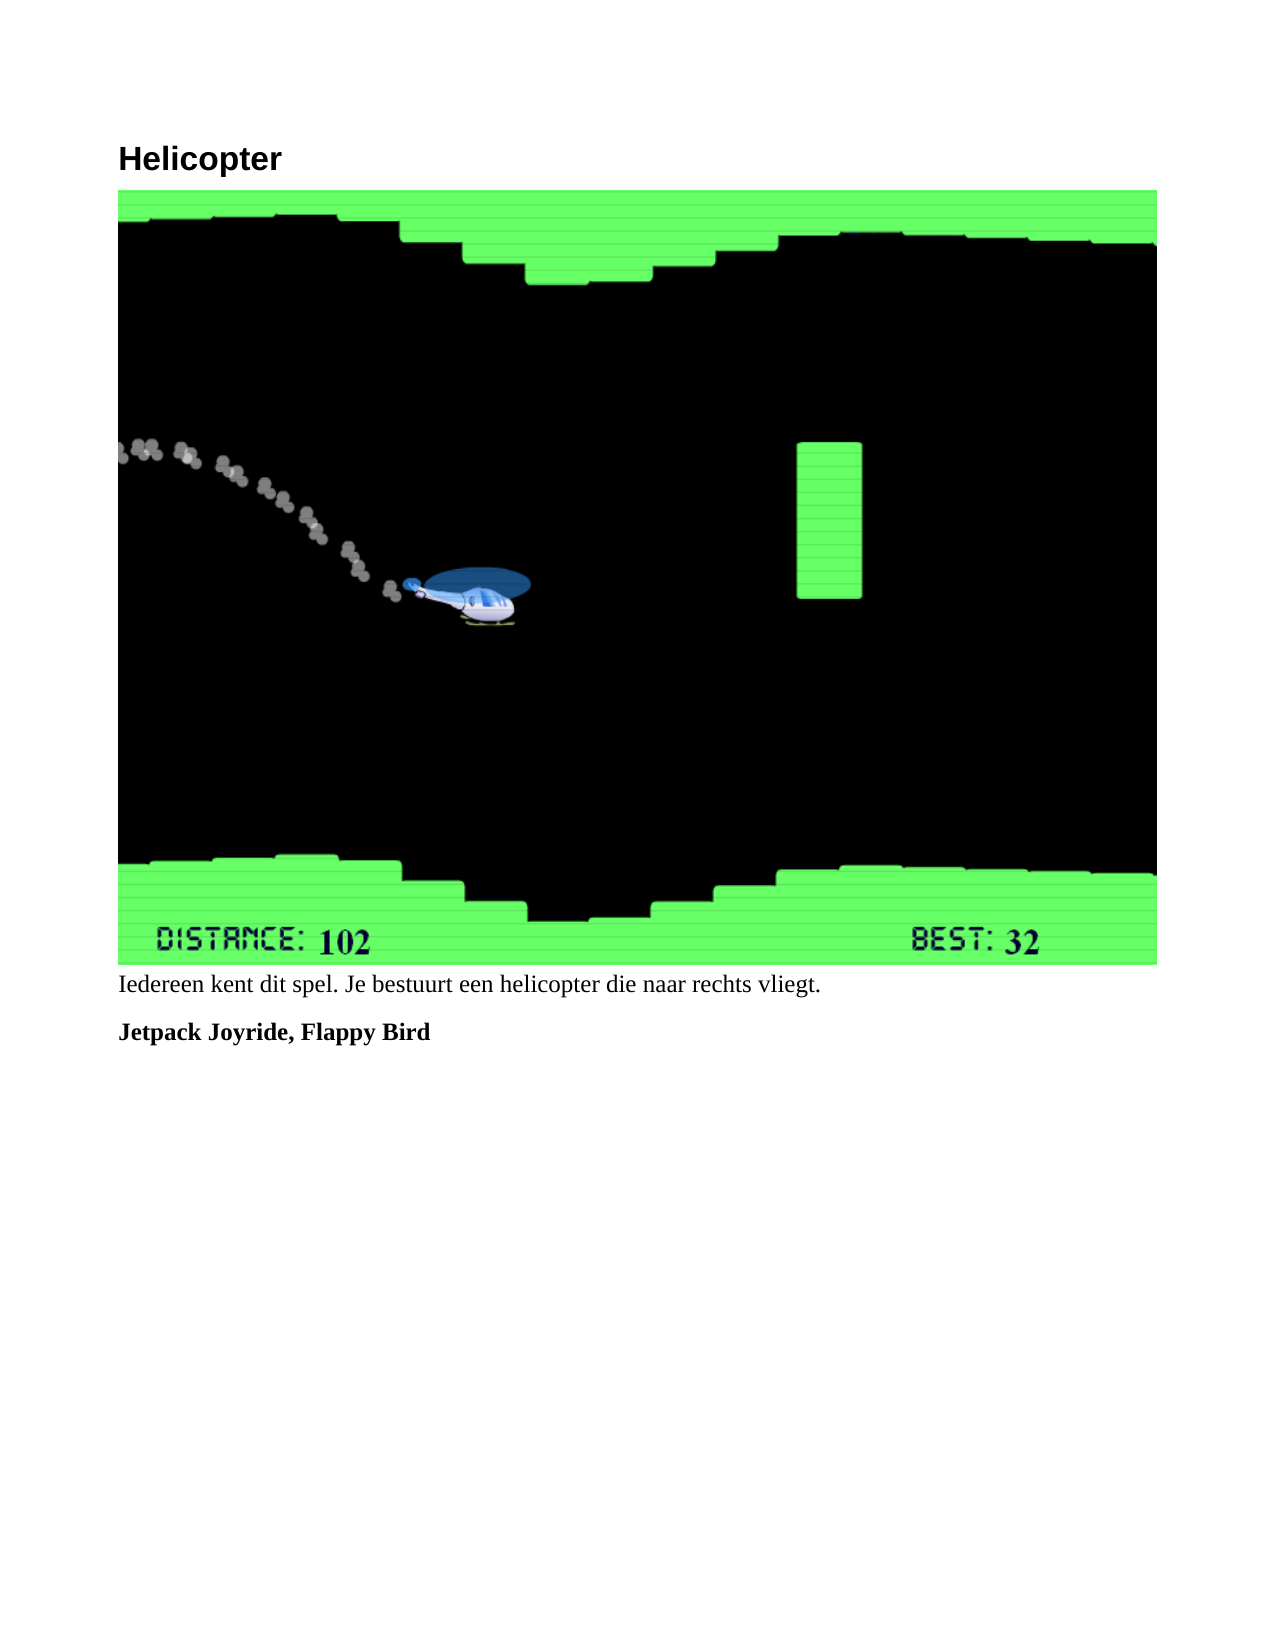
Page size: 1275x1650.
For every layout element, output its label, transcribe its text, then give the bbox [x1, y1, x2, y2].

text Iedereen kent dit spel. Je bestuurt een helicopter die naar rechts vliegt. [118, 965, 1157, 998]
picture [118, 190, 1157, 965]
text Jetpack Joyride, Flappy Bird [118, 1017, 1157, 1046]
subtitle Helicopter [118, 139, 1157, 178]
